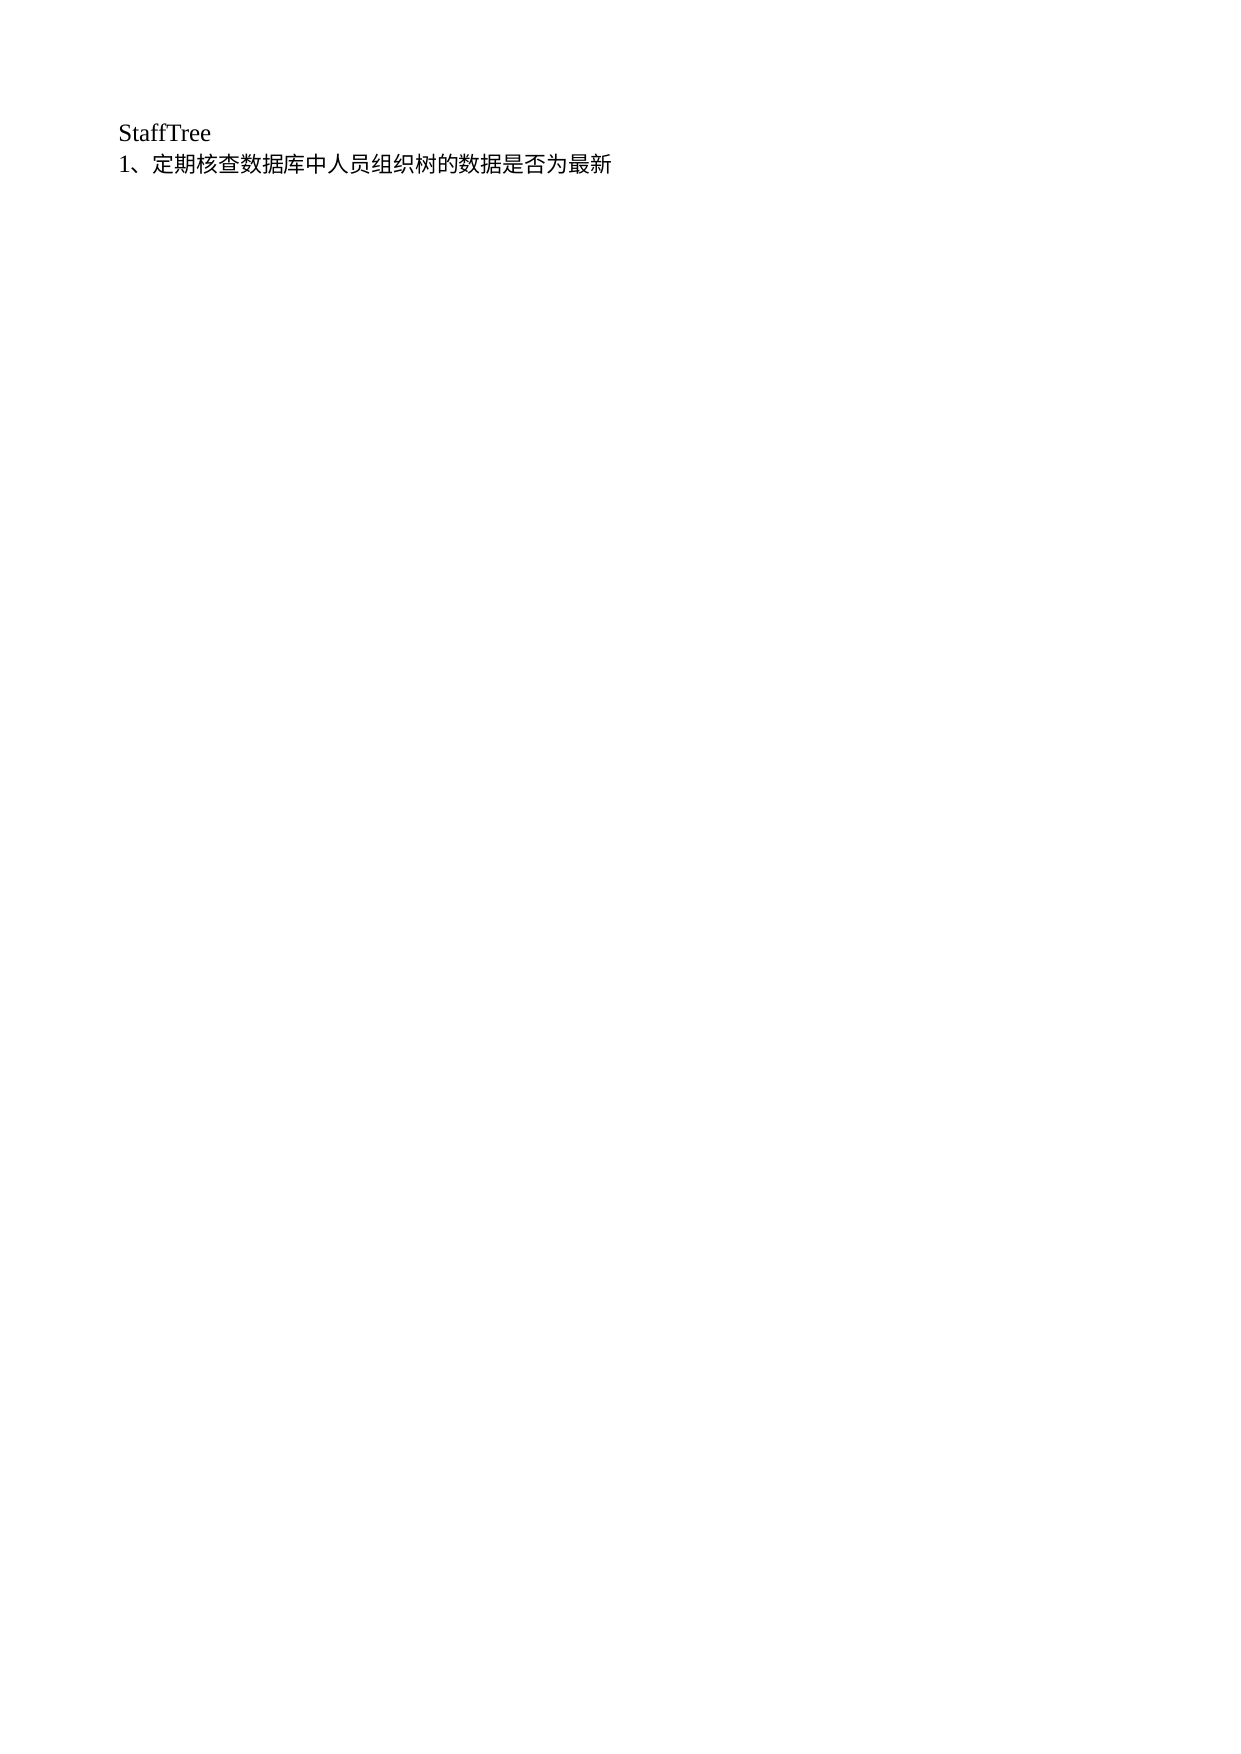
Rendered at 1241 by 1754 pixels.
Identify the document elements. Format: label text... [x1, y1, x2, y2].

text 1、定期核查数据库中人员组织树的数据是否为最新 [118, 147, 1122, 178]
text StaffTree [118, 118, 1122, 147]
